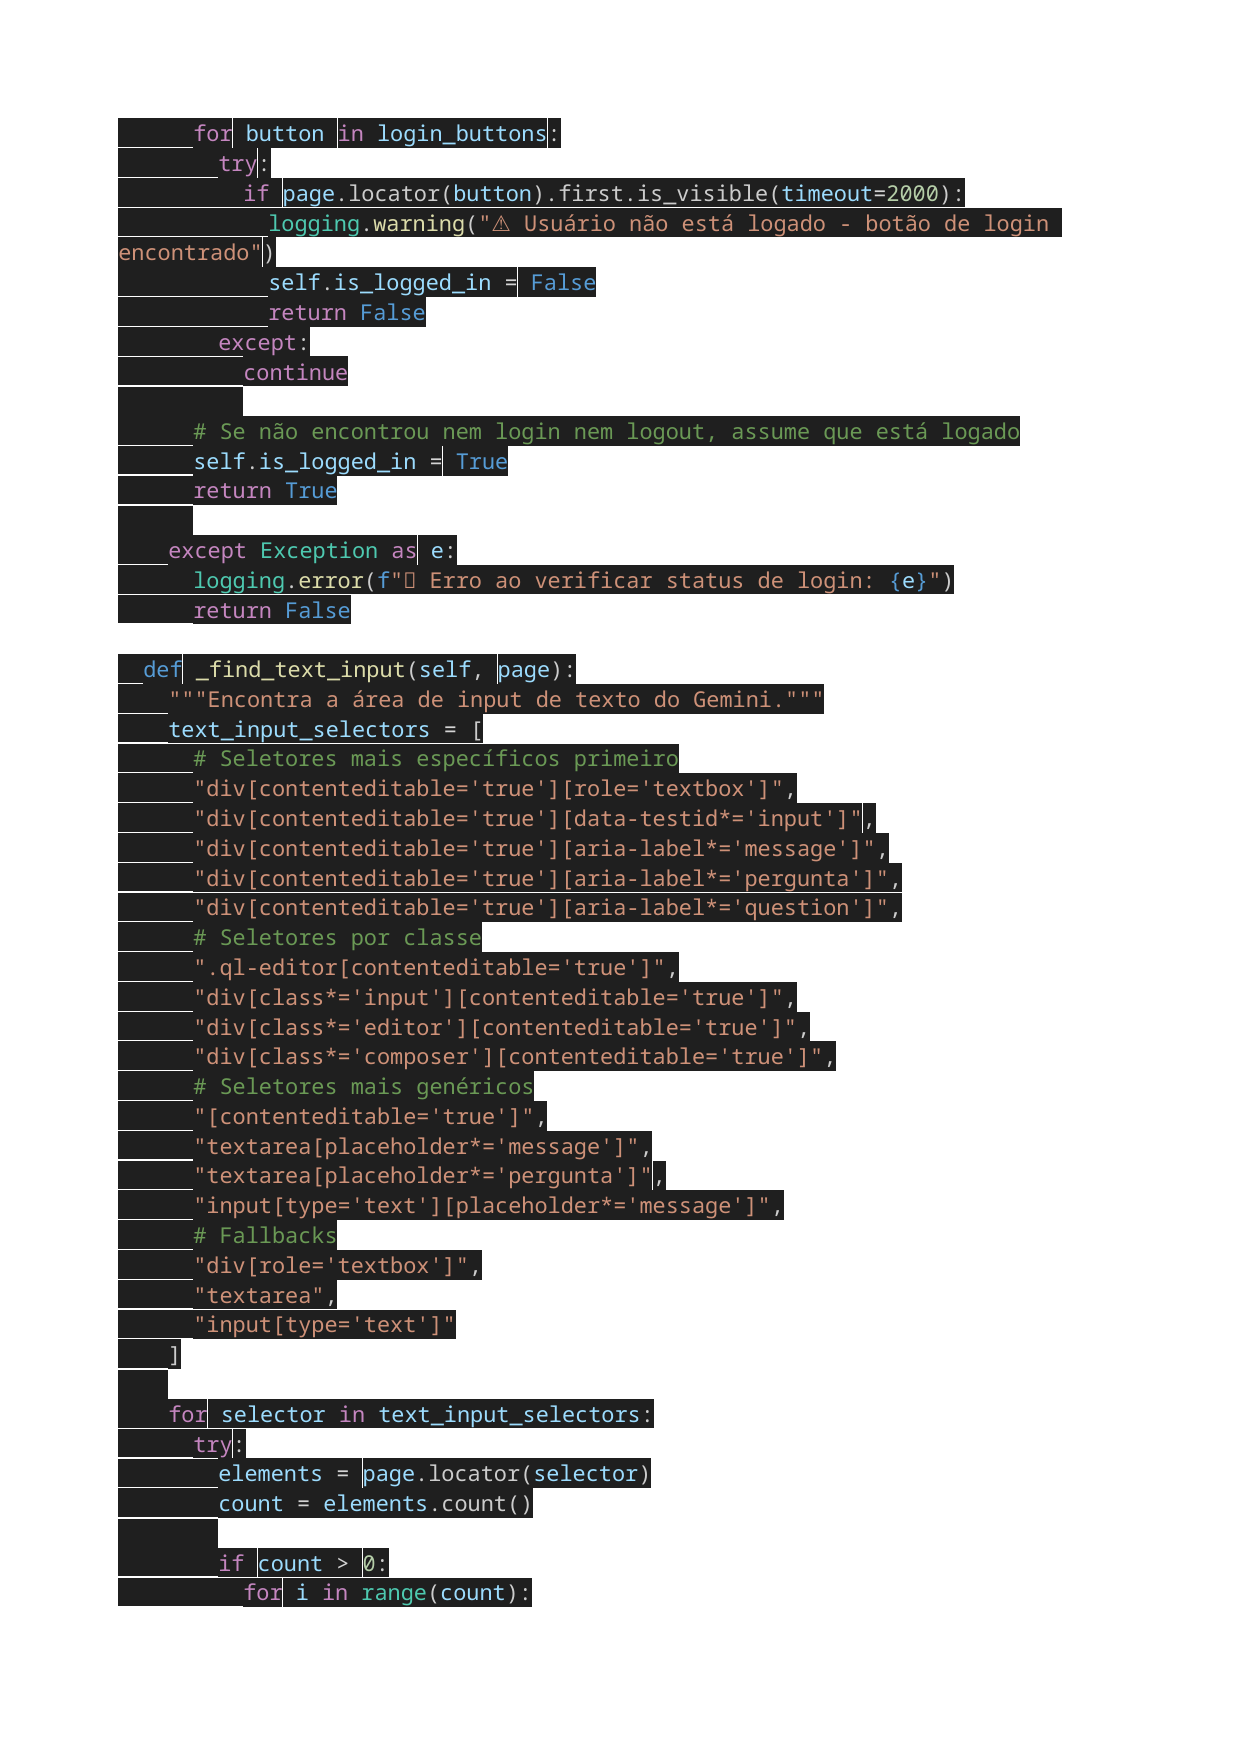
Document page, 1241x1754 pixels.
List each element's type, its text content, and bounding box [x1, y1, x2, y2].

text "div[contenteditable='true'][aria-label*='pergunta']", [118, 863, 1122, 892]
text if page.locator(button).first.is_visible(timeout=2000): [118, 178, 1122, 207]
text # Se não encontrou nem login nem logout, assume que está logado [118, 416, 1122, 446]
text "[contenteditable='true']", [118, 1101, 1122, 1131]
text ".ql-editor[contenteditable='true']", [118, 952, 1122, 982]
text "textarea[placeholder*='pergunta']", [118, 1161, 1122, 1190]
text if count > 0: [118, 1548, 1122, 1577]
text text_input_selectors = [ [118, 714, 1122, 743]
text count = elements.count() [118, 1488, 1122, 1518]
text continue [118, 356, 1122, 386]
text "input[type='text']" [118, 1309, 1122, 1339]
text logging.warning("⚠️ Usuário não está logado - botão de login encontrado") [118, 207, 1122, 267]
text self.is_logged_in = True [118, 446, 1122, 476]
text for selector in text_input_selectors: [118, 1399, 1122, 1428]
text # Fallbacks [118, 1220, 1122, 1250]
text logging.error(f"❌ Erro ao verificar status de login: {e}") [118, 565, 1122, 594]
text "div[contenteditable='true'][aria-label*='question']", [118, 892, 1122, 922]
text "textarea[placeholder*='message']", [118, 1131, 1122, 1161]
text for button in login_buttons: [118, 118, 1122, 148]
text except Exception as e: [118, 535, 1122, 565]
text "div[contenteditable='true'][role='textbox']", [118, 773, 1122, 803]
text "textarea", [118, 1280, 1122, 1309]
text for i in range(count): [118, 1577, 1122, 1607]
text "input[type='text'][placeholder*='message']", [118, 1190, 1122, 1220]
text def _find_text_input(self, page): [118, 654, 1122, 684]
text "div[role='textbox']", [118, 1250, 1122, 1280]
text "div[class*='composer'][contenteditable='true']", [118, 1041, 1122, 1071]
text return False [118, 297, 1122, 327]
text "div[contenteditable='true'][aria-label*='message']", [118, 833, 1122, 863]
text "div[class*='editor'][contenteditable='true']", [118, 1012, 1122, 1041]
text "div[class*='input'][contenteditable='true']", [118, 982, 1122, 1012]
text # Seletores mais específicos primeiro [118, 743, 1122, 773]
text except: [118, 327, 1122, 356]
text "div[contenteditable='true'][data-testid*='input']", [118, 803, 1122, 833]
text # Seletores por classe [118, 922, 1122, 952]
text ] [118, 1339, 1122, 1369]
text try: [118, 1428, 1122, 1458]
text # Seletores mais genéricos [118, 1071, 1122, 1101]
text elements = page.locator(selector) [118, 1458, 1122, 1488]
text self.is_logged_in = False [118, 267, 1122, 297]
text try: [118, 148, 1122, 178]
text return True [118, 476, 1122, 505]
text """Encontra a área de input de texto do Gemini.""" [118, 684, 1122, 714]
text return False [118, 594, 1122, 624]
